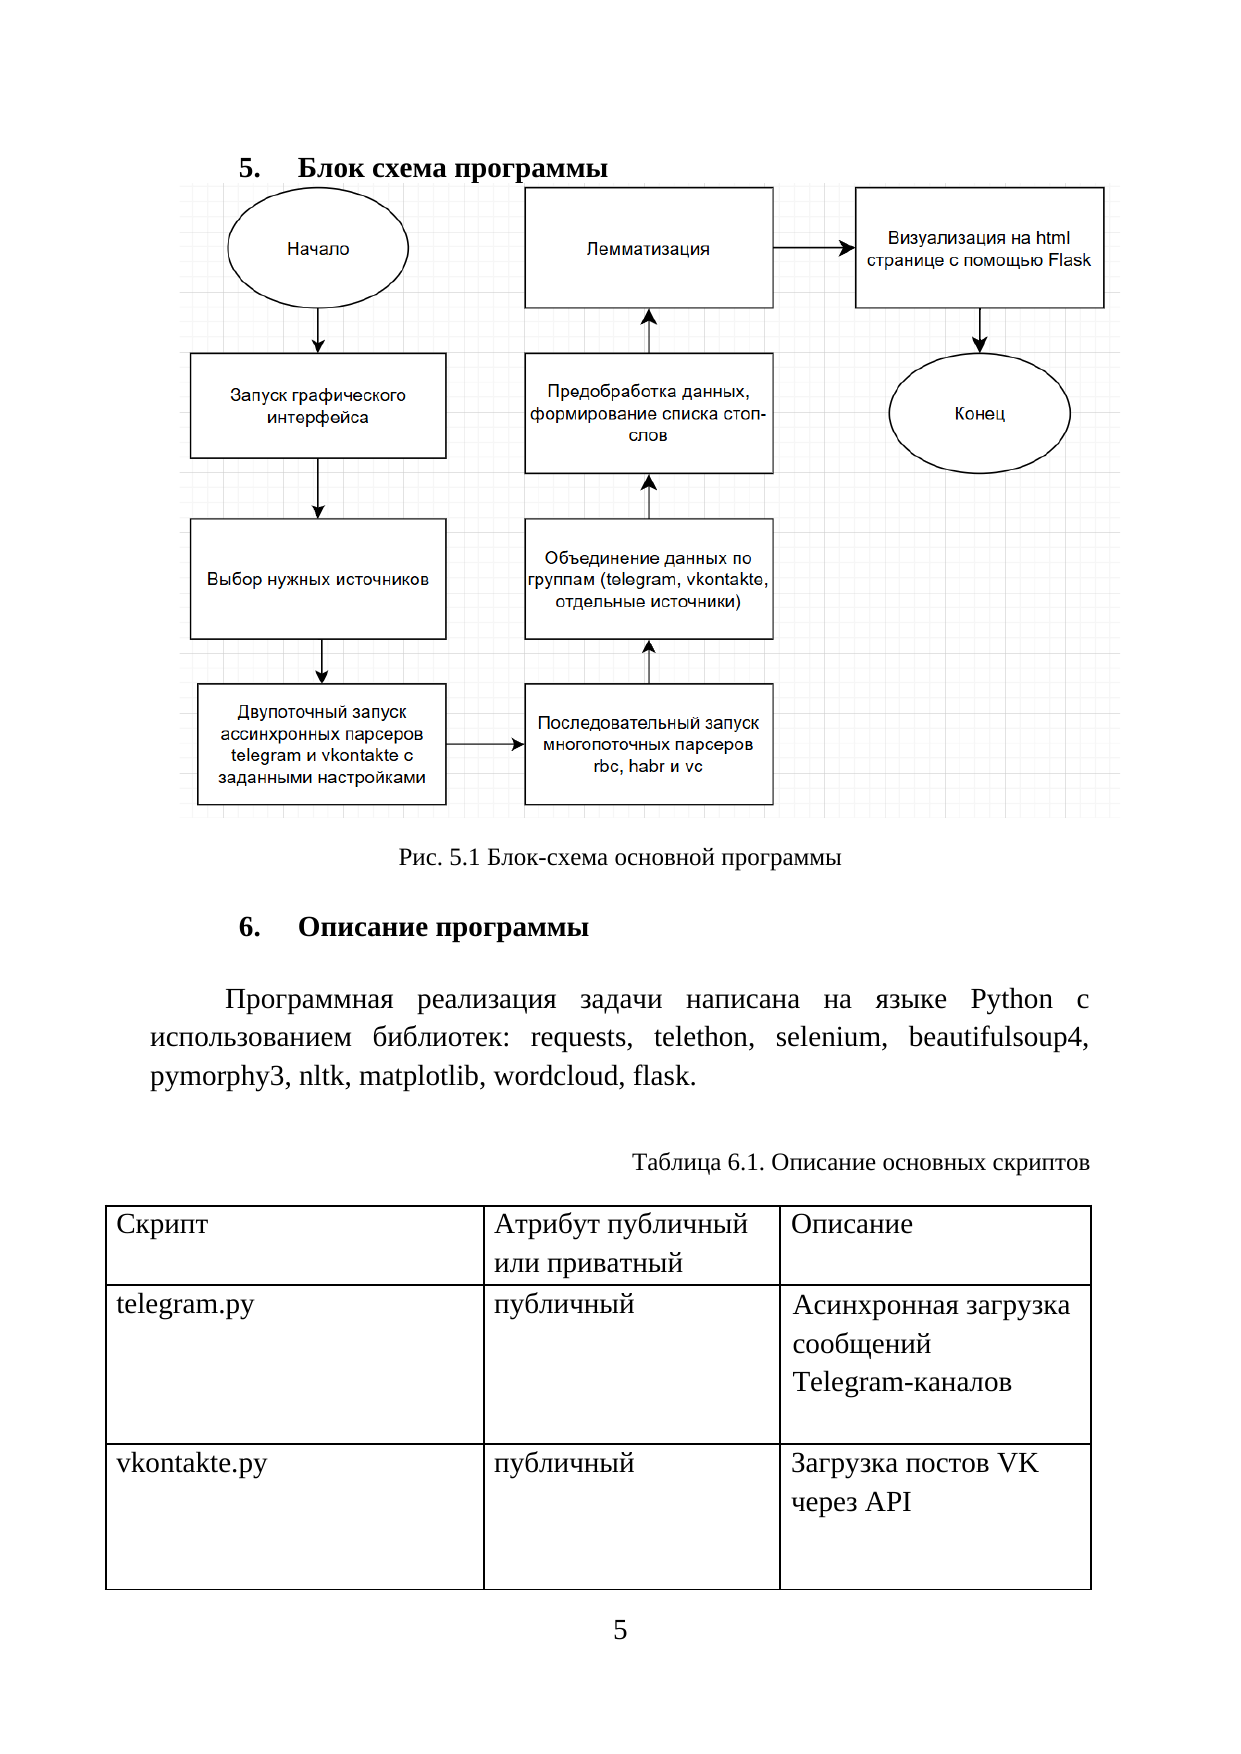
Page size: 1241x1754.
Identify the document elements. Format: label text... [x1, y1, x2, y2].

subtitle Блок схема программы [239, 150, 1090, 183]
text Рис. 5.1 Блок-схема основной программы [150, 842, 1090, 871]
subtitle Описание программы [239, 909, 1090, 942]
table_cell Загрузка постов VK через API [781, 1445, 1090, 1589]
table_cell [781, 1286, 791, 1443]
table_cell telegram.py [107, 1286, 483, 1443]
table_header Описание [781, 1207, 1090, 1284]
picture [179, 183, 1121, 818]
table_cell vkontakte.py [107, 1445, 483, 1589]
text Таблица 6.1. Описание основных скриптов [150, 1147, 1090, 1175]
table_cell публичный [485, 1445, 779, 1589]
table_header Атрибут публичный или приватный [485, 1207, 779, 1284]
table_header Асинхронная загрузка сообщений Telegram-каналов [791, 1286, 1090, 1443]
text Программная реализация задачи написана на языке Python с использованием библиотек: requests, telethon, selenium, beautifulsoup4, pymorphy3, nltk, matplotlib, wordcloud, flask. [150, 981, 1090, 1092]
table_cell публичный [485, 1286, 779, 1443]
table_header Скрипт [107, 1207, 483, 1284]
